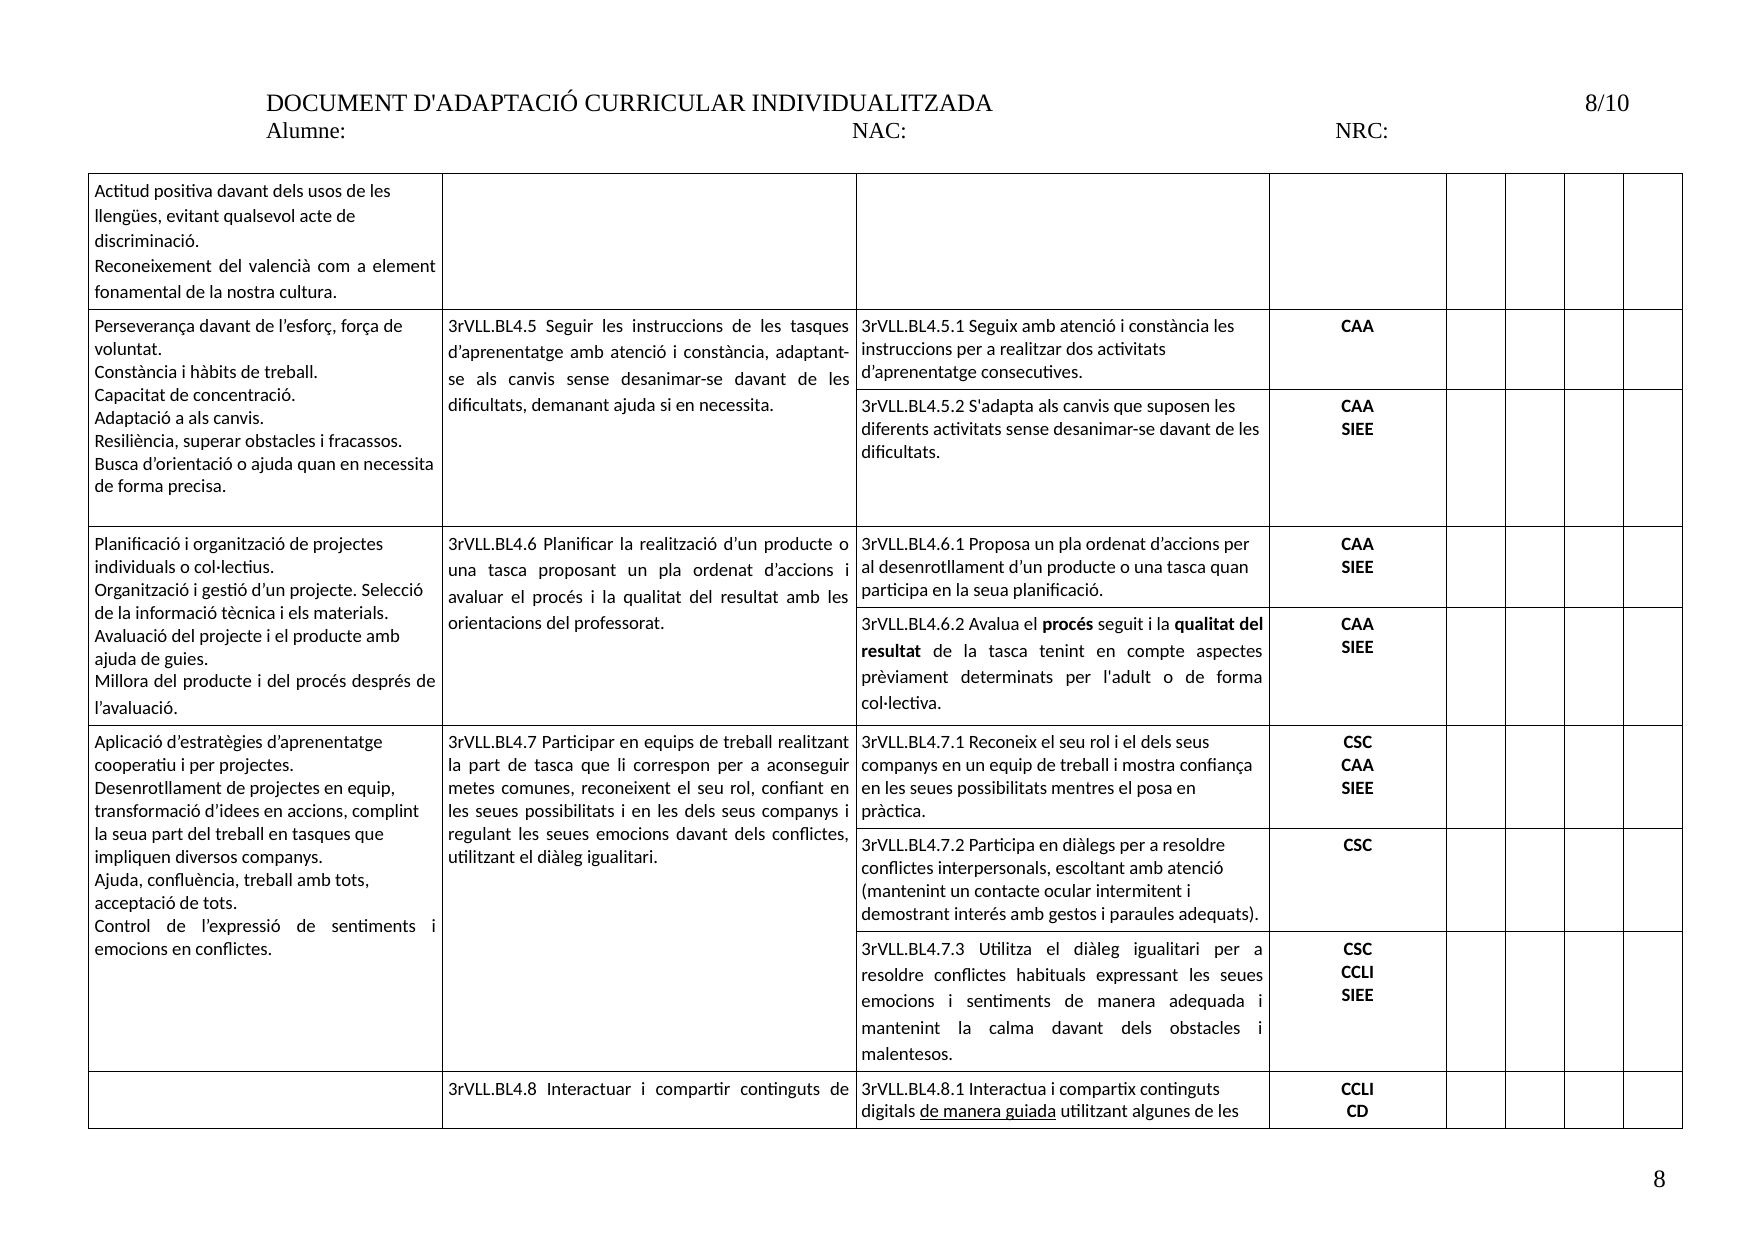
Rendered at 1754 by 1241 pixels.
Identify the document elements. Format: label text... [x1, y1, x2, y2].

table_cell Aplicació d’estratègies d’aprenentatge cooperatiu i per projectes. Desenrotllament de projectes en equip, transformació d’idees en accions, complint la seua part del treball en tasques que impliquen diversos companys. Ajuda, confluència, treball amb tots, acceptació de tots. Control de l’expressió de sentiments i emocions en conflictes. [89, 726, 442, 1071]
table_cell [1565, 390, 1623, 526]
table_cell CAA SIEE [1270, 390, 1446, 526]
table_cell [1565, 174, 1623, 308]
table_cell CAA [1270, 310, 1446, 389]
table_cell [1565, 527, 1623, 607]
table_cell 3rVLL.BL4.8.1 Interactua i compartix continguts digitals de manera guiada utilitzant algunes de les [857, 1072, 1269, 1128]
table_cell 3rVLL.BL4.5.2 S'adapta als canvis que suposen les diferents activitats sense desanimar-se davant de les dificultats. [857, 390, 1269, 526]
table_cell CSC CAA SIEE [1270, 726, 1446, 828]
table_cell [1565, 932, 1623, 1071]
table_cell [1447, 726, 1505, 828]
table_cell [1506, 726, 1564, 828]
table_cell CSC CCLI SIEE [1270, 932, 1446, 1071]
table_cell 3rVLL.BL4.5 Seguir les instruccions de les tasques d’aprenentatge amb atenció i constància, adaptant-se als canvis sense desanimar-se davant de les dificultats, demanant ajuda si en necessita. [443, 310, 856, 526]
table_cell 3rVLL.BL4.7 Participar en equips de treball realitzant la part de tasca que li correspon per a aconseguir metes comunes, reconeixent el seu rol, confiant en les seues possibilitats i en les dels seus companys i regulant les seues emocions davant dels conflictes, utilitzant el diàleg igualitari. [443, 726, 856, 1071]
table_cell CSC [1270, 829, 1446, 931]
table_cell [89, 1072, 442, 1128]
table_cell [1447, 932, 1505, 1071]
table_cell [1506, 390, 1564, 526]
table_cell 3rVLL.BL4.8 Interactuar i compartir continguts de [443, 1072, 856, 1128]
table_cell [1447, 608, 1505, 724]
table_cell [1447, 1072, 1505, 1128]
table_cell [1624, 174, 1682, 308]
table_cell [1624, 1072, 1682, 1128]
table_cell [1624, 726, 1682, 828]
table_cell Actitud positiva davant dels usos de les llengües, evitant qualsevol acte de discriminació. Reconeixement del valencià com a element fonamental de la nostra cultura. [89, 174, 442, 308]
table_cell [1565, 829, 1623, 931]
table_cell [1447, 310, 1505, 389]
table_cell [1624, 390, 1682, 526]
table_cell [1447, 527, 1505, 607]
table_cell 3rVLL.BL4.7.2 Participa en diàlegs per a resoldre conflictes interpersonals, escoltant amb atenció (mantenint un contacte ocular intermitent i demostrant interés amb gestos i paraules adequats). [857, 829, 1269, 931]
table_cell [1447, 390, 1505, 526]
table_cell [1565, 726, 1623, 828]
table_cell [1624, 527, 1682, 607]
table_cell [1624, 829, 1682, 931]
table_cell [1506, 1072, 1564, 1128]
table_cell 3rVLL.BL4.6 Planificar la realització d’un producte o una tasca proposant un pla ordenat d’accions i avaluar el procés i la qualitat del resultat amb les orientacions del professorat. [443, 527, 856, 724]
table_cell 3rVLL.BL4.6.1 Proposa un pla ordenat d’accions per al desenrotllament d’un producte o una tasca quan participa en la seua planificació. [857, 527, 1269, 607]
table_cell [1624, 608, 1682, 724]
table_cell 3rVLL.BL4.7.3 Utilitza el diàleg igualitari per a resoldre conflictes habituals expressant les seues emocions i sentiments de manera adequada i mantenint la calma davant dels obstacles i malentesos. [857, 932, 1269, 1071]
table_cell [1506, 829, 1564, 931]
table_cell [1270, 174, 1446, 308]
table_cell [1506, 174, 1564, 308]
table_cell [1447, 174, 1505, 308]
table_cell [1624, 310, 1682, 389]
table_cell [1506, 932, 1564, 1071]
table_cell [443, 174, 856, 308]
table_cell [857, 174, 1269, 308]
table_cell Perseverança davant de l’esforç, força de voluntat. Constància i hàbits de treball. Capacitat de concentració. Adaptació a als canvis. Resiliència, superar obstacles i fracassos. Busca d’orientació o ajuda quan en necessita de forma precisa. [89, 310, 442, 526]
table_cell [1565, 310, 1623, 389]
table_cell Planificació i organització de projectes individuals o col·lectius. Organització i gestió d’un projecte. Selecció de la informació tècnica i els materials. Avaluació del projecte i el producte amb ajuda de guies. Millora del producte i del procés després de l’avaluació. [89, 527, 442, 724]
table_cell [1624, 932, 1682, 1071]
table_cell [1565, 608, 1623, 724]
table_cell [1506, 527, 1564, 607]
table_cell [1447, 829, 1505, 931]
table_cell [1565, 1072, 1623, 1128]
table_cell CAA SIEE [1270, 527, 1446, 607]
table_cell [1506, 310, 1564, 389]
table_cell CCLI CD [1270, 1072, 1446, 1128]
table_cell 3rVLL.BL4.6.2 Avalua el procés seguit i la qualitat del resultat de la tasca tenint en compte aspectes prèviament determinats per l'adult o de forma col·lectiva. [857, 608, 1269, 724]
table_cell 3rVLL.BL4.5.1 Seguix amb atenció i constància les instruccions per a realitzar dos activitats d’aprenentatge consecutives. [857, 310, 1269, 389]
table_cell CAA SIEE [1270, 608, 1446, 724]
table_cell 3rVLL.BL4.7.1 Reconeix el seu rol i el dels seus companys en un equip de treball i mostra confiança en les seues possibilitats mentres el posa en pràctica. [857, 726, 1269, 828]
table_cell [1506, 608, 1564, 724]
